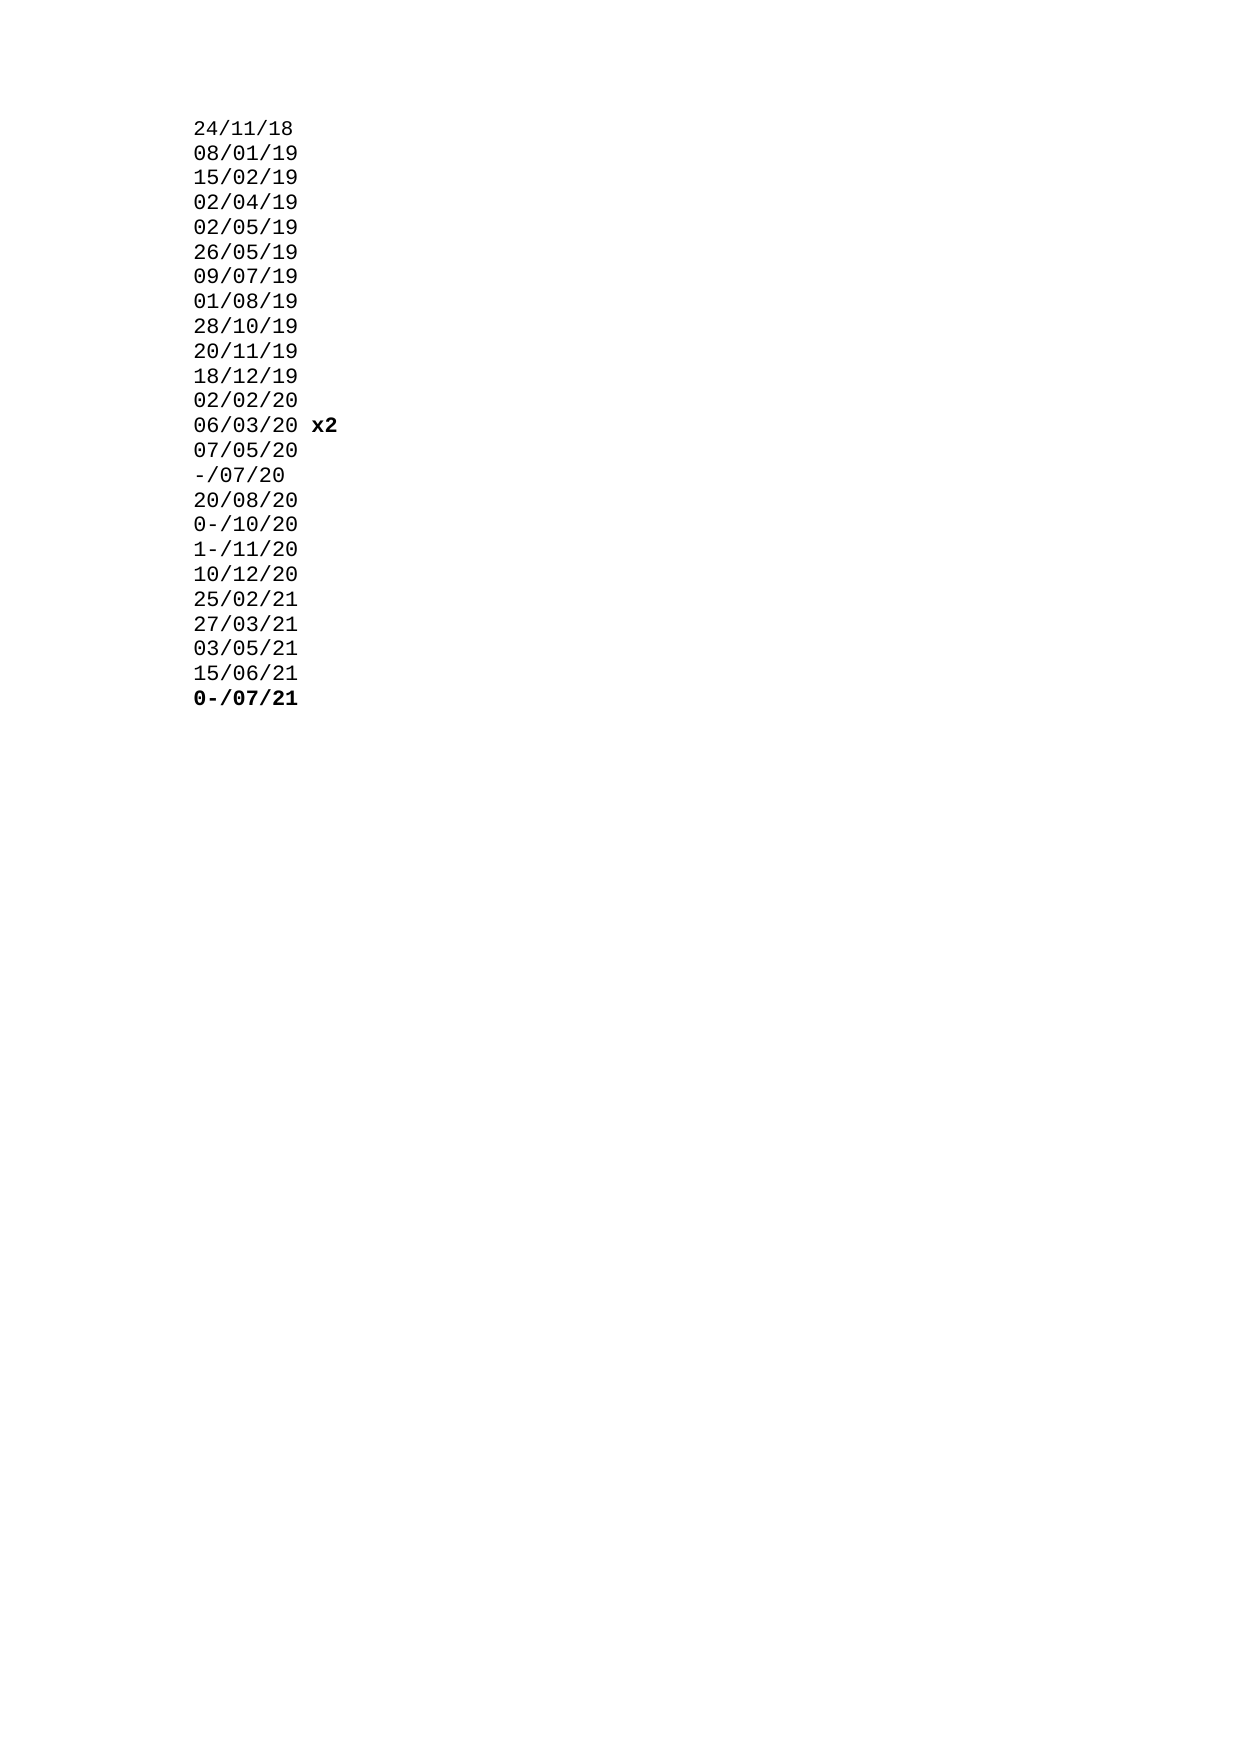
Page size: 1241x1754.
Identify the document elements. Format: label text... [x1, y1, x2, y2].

text 02/05/19 [118, 216, 1122, 241]
text 10/12/20 [118, 563, 1122, 588]
text 03/05/21 [118, 638, 1122, 662]
text 06/03/20 x2 [118, 414, 1122, 439]
text 01­/08/19 [118, 291, 1122, 315]
text -/07/20 [118, 464, 1122, 489]
text 02/04/19 [118, 191, 1122, 216]
text 15/06/21 [118, 662, 1122, 687]
text 28/10/19 [118, 315, 1122, 340]
text 25/02/21 [118, 588, 1122, 613]
text 20/08/20 [118, 489, 1122, 514]
text 09/07/19 [118, 266, 1122, 291]
text 08/01/19 [118, 142, 1122, 167]
text 0-/07/21 [118, 687, 1122, 712]
text 1-/11/20 [118, 538, 1122, 563]
text 24/11/18 [118, 118, 1122, 142]
text 18/12/19 [118, 365, 1122, 390]
text 27/03/21 [118, 613, 1122, 638]
text 02/02/20 [118, 390, 1122, 414]
text 0-/10/20 [118, 514, 1122, 538]
text 15/02/19 [118, 167, 1122, 191]
text 07/05/20 [118, 439, 1122, 464]
text 20/11/19 [118, 340, 1122, 365]
text 26/05/19 [118, 241, 1122, 266]
